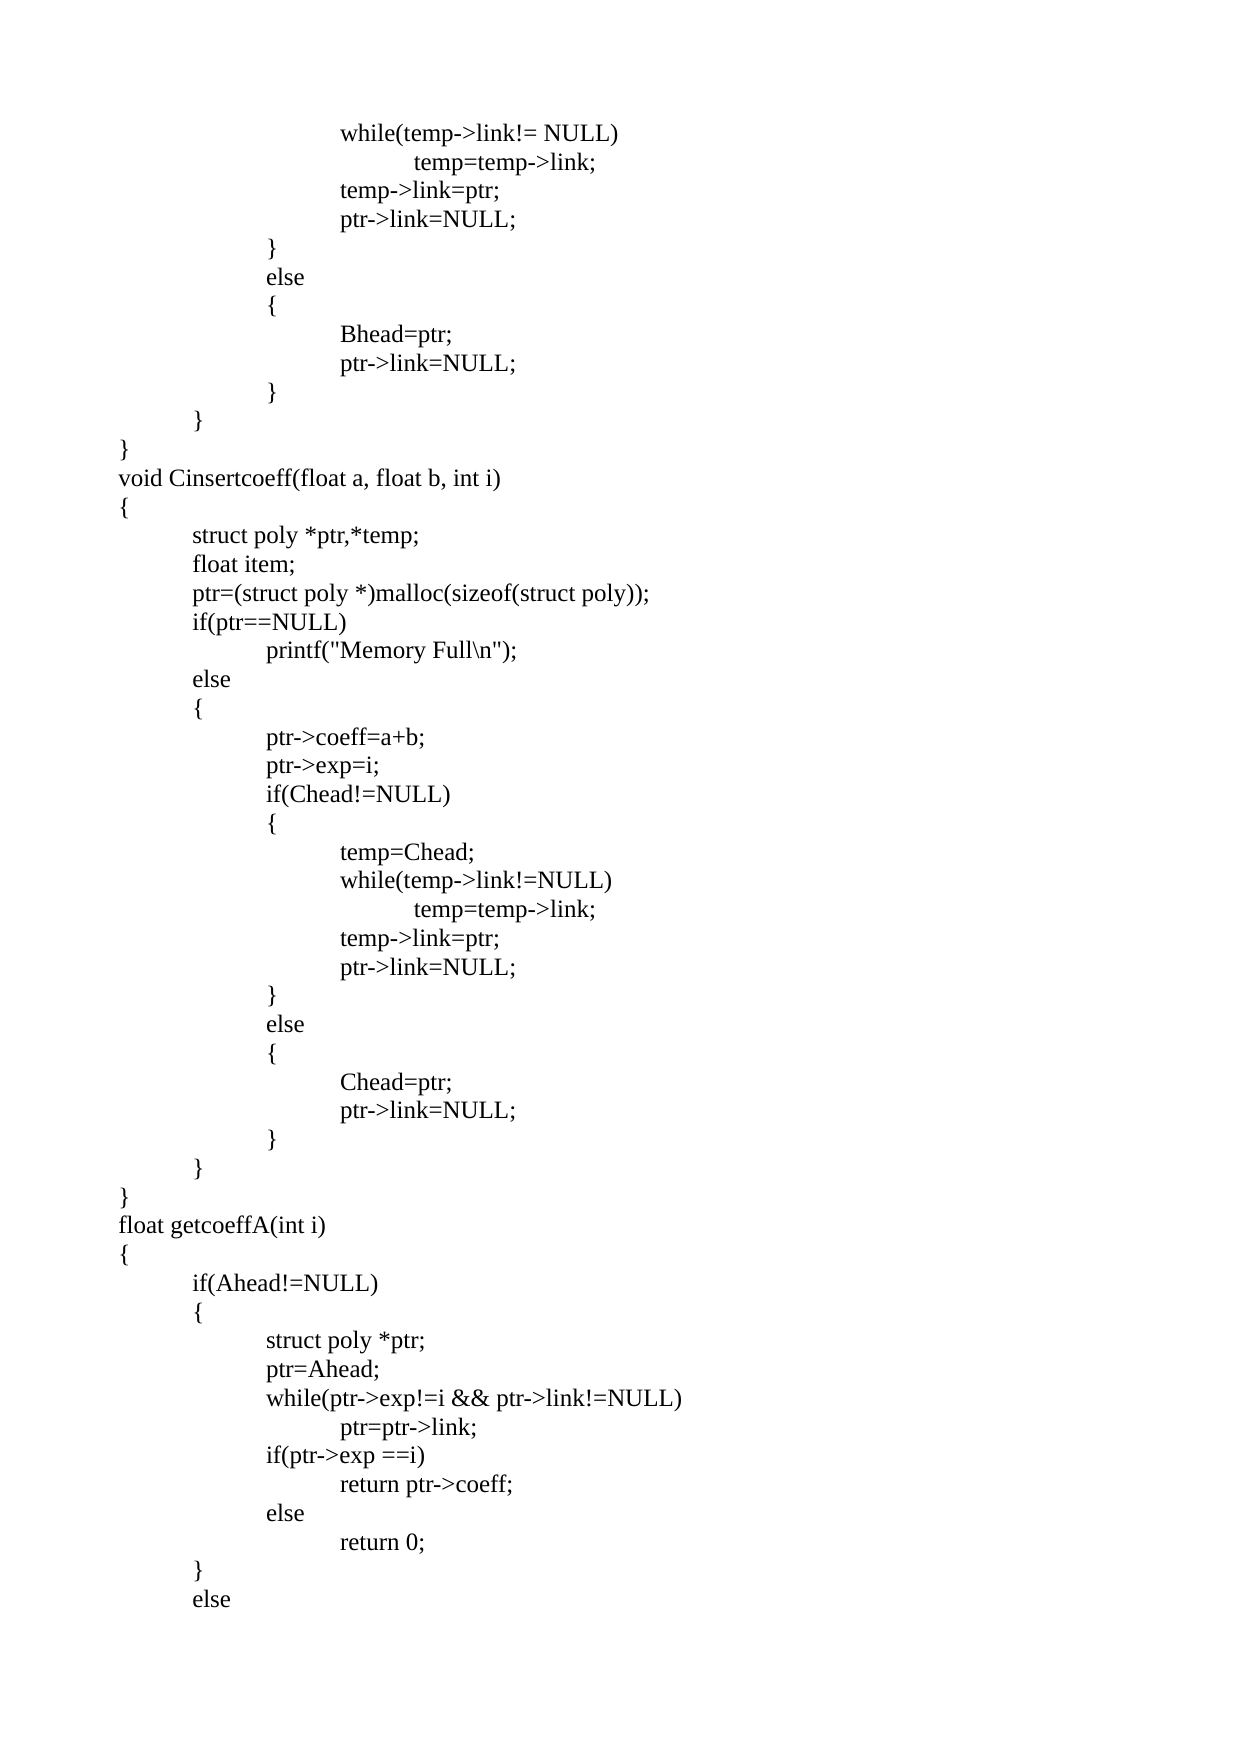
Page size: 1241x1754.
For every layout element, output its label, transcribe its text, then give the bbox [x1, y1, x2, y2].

text ptr=ptr->link; [118, 1412, 1122, 1441]
text if(ptr->exp ==i) [118, 1441, 1122, 1469]
text else [118, 1584, 1122, 1613]
text else [118, 1498, 1122, 1527]
text Chead=ptr; [118, 1067, 1122, 1096]
text float getcoeffA(int i) [118, 1211, 1122, 1239]
text float item; [118, 549, 1122, 578]
text { [118, 808, 1122, 837]
text ptr->coeff=a+b; [118, 722, 1122, 751]
text ptr->exp=i; [118, 751, 1122, 779]
text return ptr->coeff; [118, 1469, 1122, 1498]
text temp->link=ptr; [118, 176, 1122, 204]
text ptr->link=NULL; [118, 952, 1122, 981]
text ptr->link=NULL; [118, 1096, 1122, 1124]
text return 0; [118, 1527, 1122, 1556]
text ptr=(struct poly *)malloc(sizeof(struct poly)); [118, 578, 1122, 607]
text ptr=Ahead; [118, 1354, 1122, 1383]
text } [118, 981, 1122, 1009]
text { [118, 492, 1122, 521]
text void Cinsertcoeff(float a, float b, int i) [118, 463, 1122, 492]
text } [118, 1182, 1122, 1211]
text else [118, 262, 1122, 291]
text temp=temp->link; [118, 147, 1122, 176]
text struct poly *ptr; [118, 1326, 1122, 1354]
text { [118, 1038, 1122, 1067]
text temp=Chead; [118, 837, 1122, 866]
text } [118, 233, 1122, 262]
text else [118, 1009, 1122, 1038]
text } [118, 1124, 1122, 1153]
text { [118, 1239, 1122, 1268]
text { [118, 291, 1122, 319]
text Bhead=ptr; [118, 319, 1122, 348]
text if(Chead!=NULL) [118, 779, 1122, 808]
text } [118, 434, 1122, 463]
text while(temp->link!=NULL) [118, 866, 1122, 894]
text else [118, 664, 1122, 693]
text { [118, 1297, 1122, 1326]
text } [118, 1556, 1122, 1584]
text { [118, 693, 1122, 722]
text } [118, 377, 1122, 406]
text if(ptr==NULL) [118, 607, 1122, 636]
text ptr->link=NULL; [118, 348, 1122, 377]
text while(ptr->exp!=i && ptr->link!=NULL) [118, 1383, 1122, 1412]
text ptr->link=NULL; [118, 204, 1122, 233]
text printf("Memory Full\n"); [118, 636, 1122, 664]
text if(Ahead!=NULL) [118, 1268, 1122, 1297]
text temp->link=ptr; [118, 923, 1122, 952]
text } [118, 406, 1122, 434]
text while(temp->link!= NULL) [118, 118, 1122, 147]
text temp=temp->link; [118, 894, 1122, 923]
text } [118, 1153, 1122, 1182]
text struct poly *ptr,*temp; [118, 521, 1122, 549]
